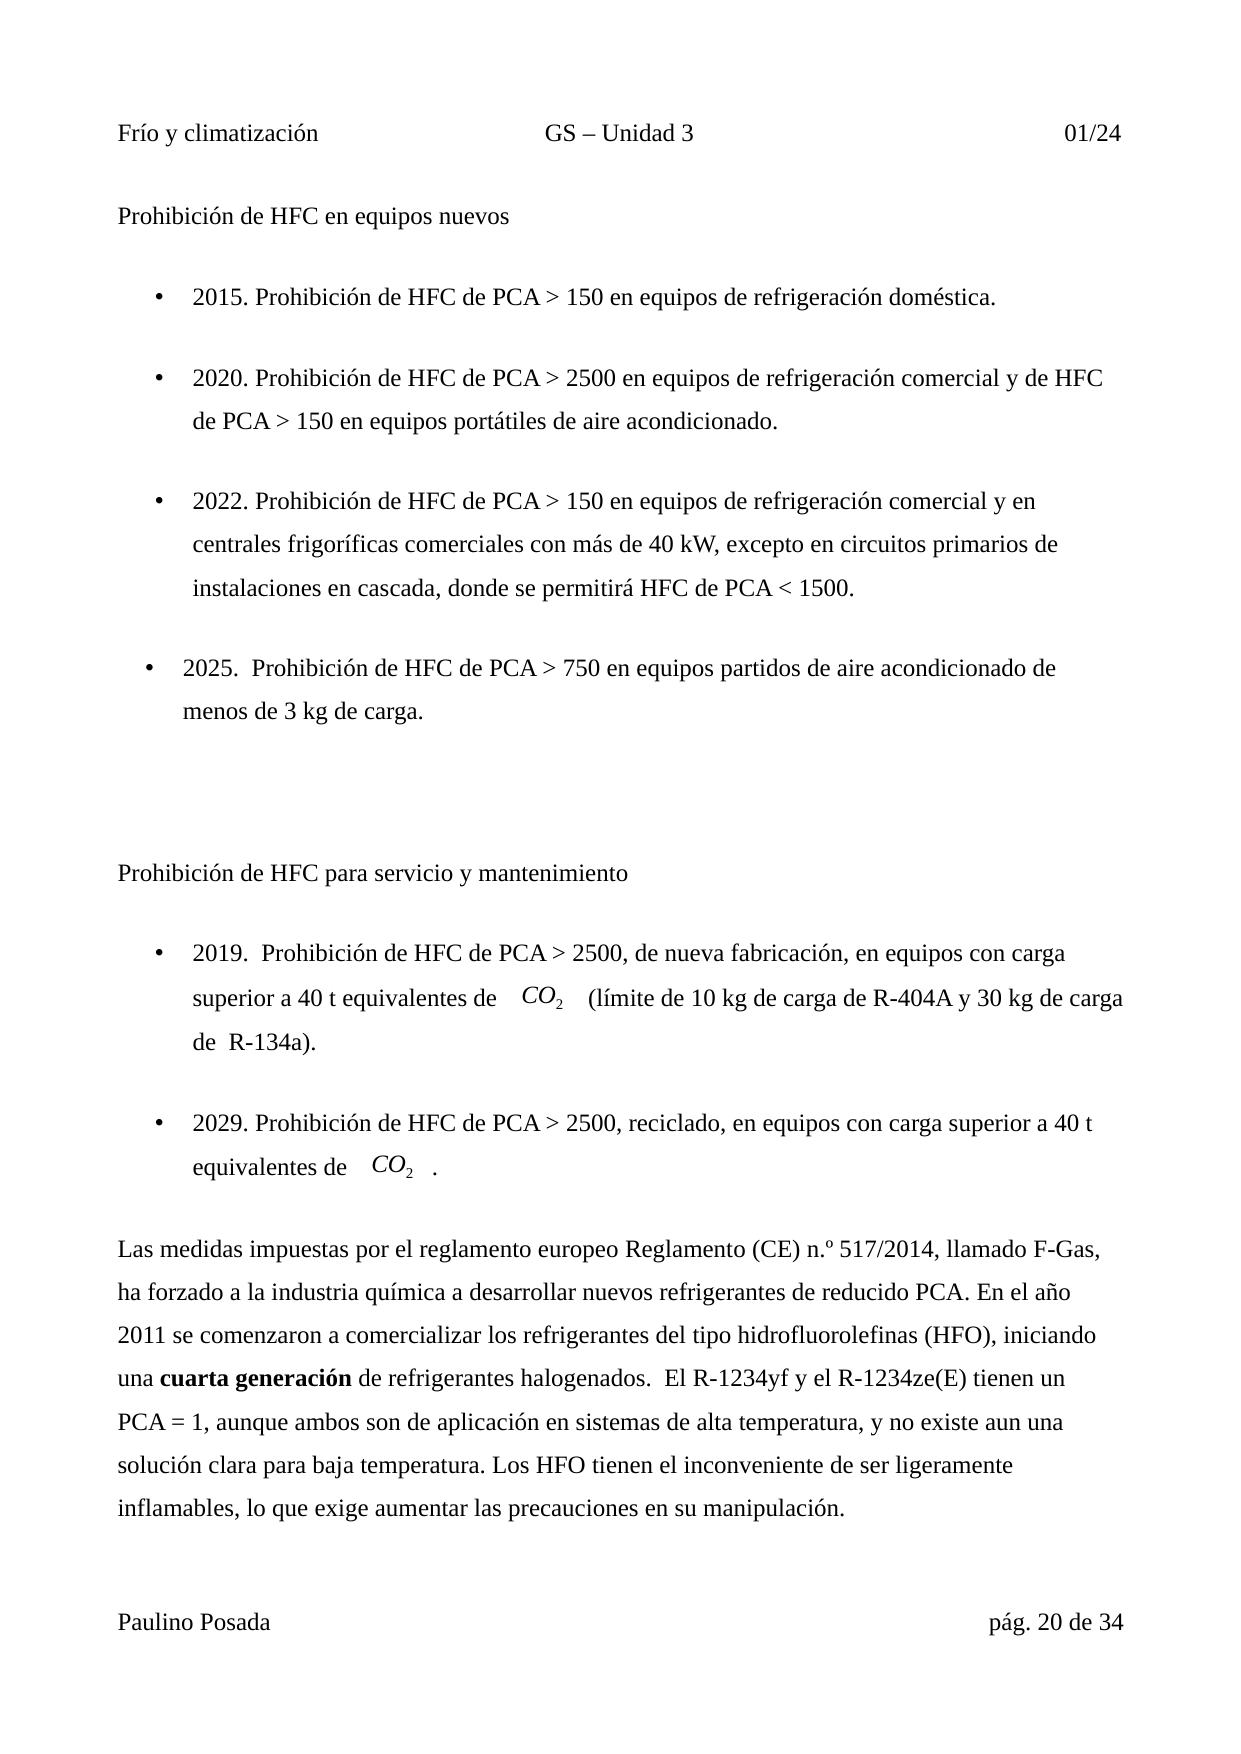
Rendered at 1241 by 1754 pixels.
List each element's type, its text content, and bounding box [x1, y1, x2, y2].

list 2022. Prohibición de HFC de PCA > 150 en equipos de refrigeración comercial y en centrales frigoríficas comerciales con más de 40 kW, excepto en circuitos primarios de instalaciones en cascada, donde se permitirá HFC de PCA < 1500. [155, 486, 1123, 601]
list 2029. Prohibición de HFC de PCA > 2500, reciclado, en equipos con carga superior a 40 t equivalentes de . [155, 1108, 1123, 1182]
list 2020. Prohibición de HFC de PCA > 2500 en equipos de refrigeración comercial y de HFC de PCA > 150 en equipos portátiles de aire acondicionado. [155, 363, 1123, 434]
list 2025. Prohibición de HFC de PCA > 750 en equipos partidos de aire acondicionado de menos de 3 kg de carga. [145, 653, 1123, 725]
text Prohibición de HFC para servicio y mantenimiento [117, 858, 1123, 886]
list 2015. Prohibición de HFC de PCA > 150 en equipos de refrigeración doméstica. [155, 282, 1123, 311]
text Prohibición de HFC en equipos nuevos [117, 201, 1123, 230]
list 2019. Prohibición de HFC de PCA > 2500, de nueva fabricación, en equipos con carga superior a 40 t equivalentes de (límite de 10 kg de carga de R-404A y 30 kg de carga de R-134a). [155, 938, 1123, 1056]
text Las medidas impuestas por el reglamento europeo Reglamento (CE) n.º 517/2014, llamado F-Gas, ha forzado a la industria química a desarrollar nuevos refrigerantes de reducido PCA. En el año 2011 se comenzaron a comercializar los refrigerantes del tipo hidrofluorolefinas (HFO), iniciando una cuarta generación de refrigerantes halogenados. El R-1234yf y el R-1234ze(E) tienen un PCA = 1, aunque ambos son de aplicación en sistemas de alta temperatura, y no existe aun una solución clara para baja temperatura. Los HFO tienen el inconveniente de ser ligeramente inflamables, lo que exige aumentar las precauciones en su manipulación. [117, 1234, 1123, 1522]
